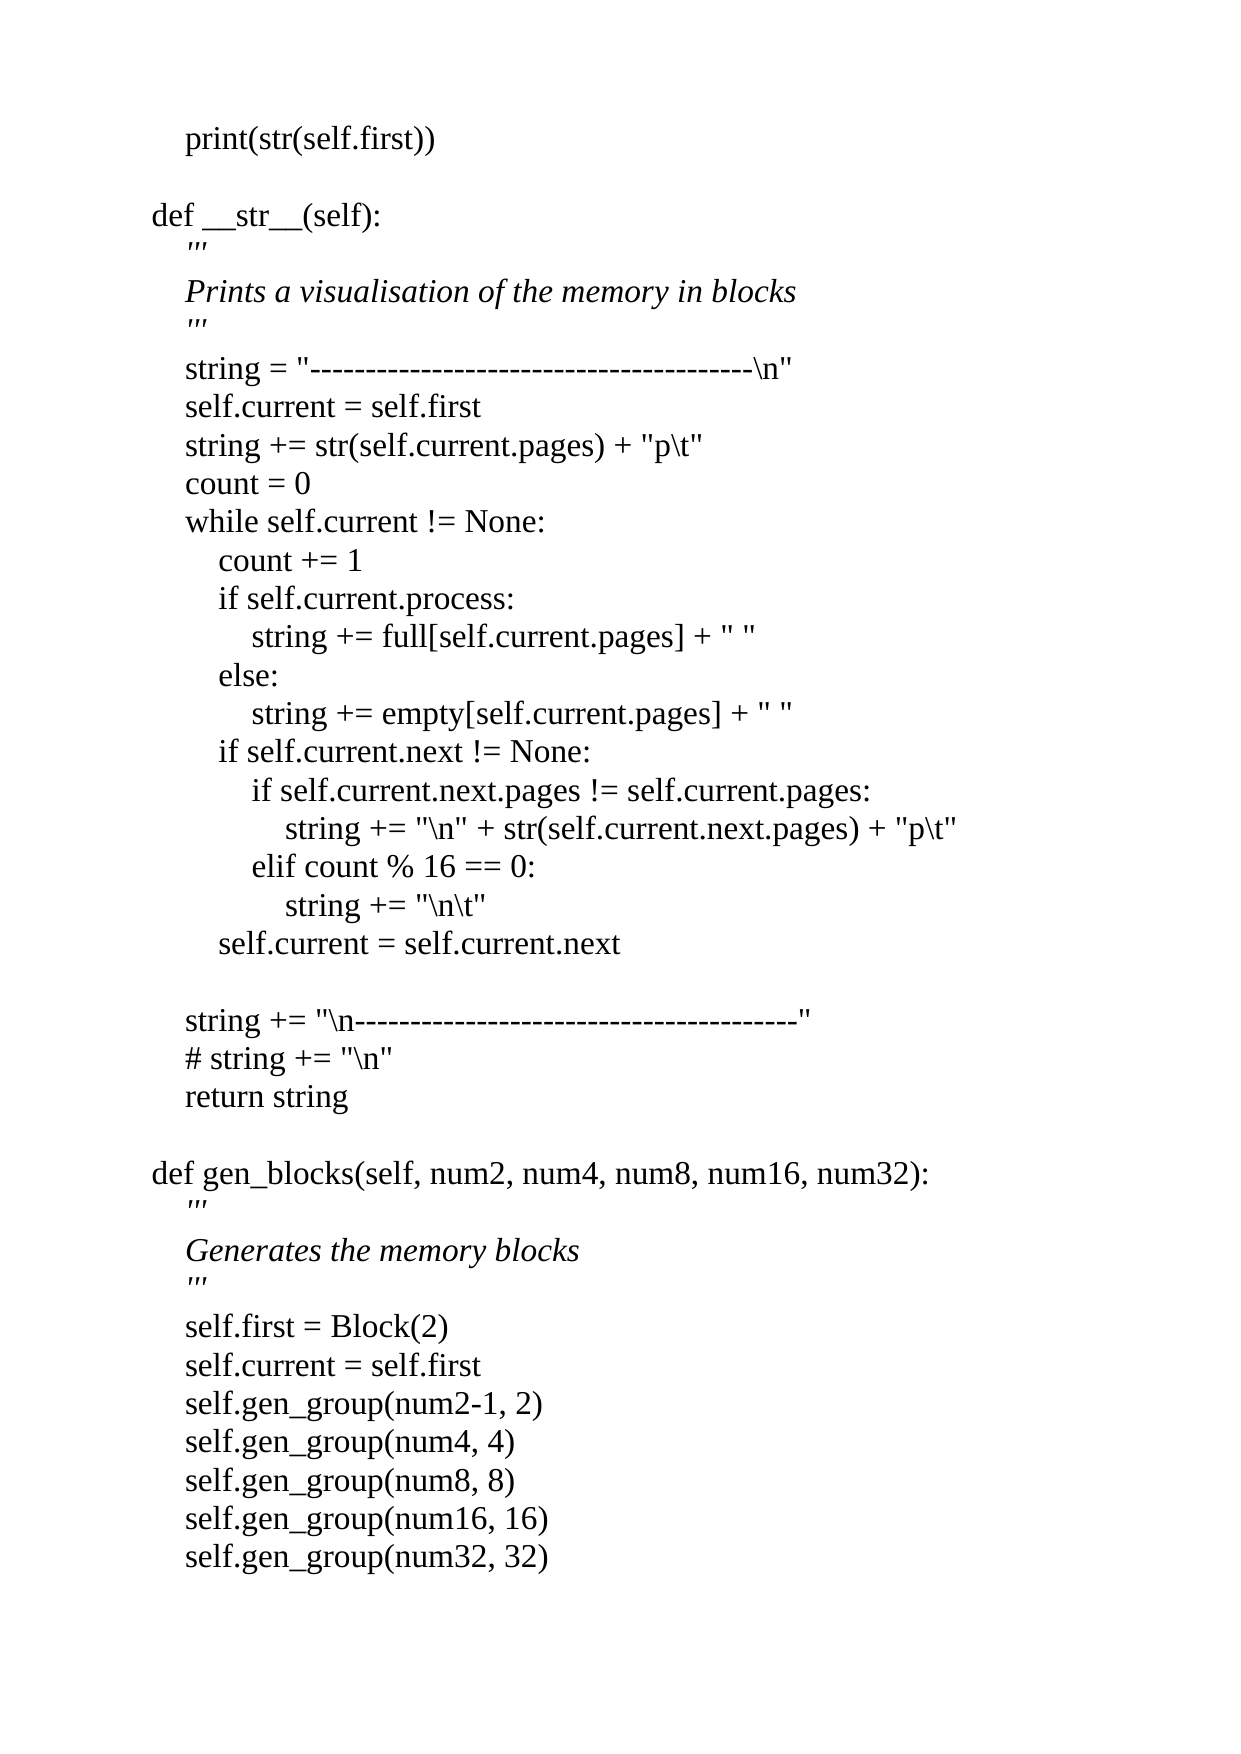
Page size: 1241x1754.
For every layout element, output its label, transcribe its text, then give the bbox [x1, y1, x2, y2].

text self.current = self.first [118, 1345, 1122, 1383]
text self.gen_group(num8, 8) [118, 1460, 1122, 1498]
text string += str(self.current.pages) + "p\t" [118, 425, 1122, 463]
text self.gen_group(num32, 32) [118, 1536, 1122, 1575]
text def __str__(self): [118, 195, 1122, 233]
text self.gen_group(num16, 16) [118, 1498, 1122, 1536]
text self.current = self.current.next [118, 923, 1122, 961]
text string += full[self.current.pages] + " " [118, 616, 1122, 655]
text count += 1 [118, 540, 1122, 578]
text self.gen_group(num4, 4) [118, 1421, 1122, 1460]
text count = 0 [118, 463, 1122, 501]
text string += "\n" + str(self.current.next.pages) + "p\t" [118, 808, 1122, 846]
text # string += "\n" [118, 1038, 1122, 1076]
text if self.current.process: [118, 578, 1122, 616]
text def gen_blocks(self, num2, num4, num8, num16, num32): [118, 1153, 1122, 1191]
text ''' [118, 1191, 1122, 1230]
text Generates the memory blocks [118, 1230, 1122, 1268]
text else: [118, 655, 1122, 693]
text self.gen_group(num2-1, 2) [118, 1383, 1122, 1421]
text ''' [118, 233, 1122, 271]
text if self.current.next != None: [118, 731, 1122, 770]
text self.current = self.first [118, 386, 1122, 425]
text string += empty[self.current.pages] + " " [118, 693, 1122, 731]
text self.first = Block(2) [118, 1306, 1122, 1345]
text return string [118, 1076, 1122, 1115]
text if self.current.next.pages != self.current.pages: [118, 770, 1122, 808]
text Prints a visualisation of the memory in blocks [118, 271, 1122, 310]
text ''' [118, 1268, 1122, 1306]
text while self.current != None: [118, 501, 1122, 540]
text string += "\n----------------------------------------" [118, 1000, 1122, 1038]
text elif count % 16 == 0: [118, 846, 1122, 885]
text string += "\n\t" [118, 885, 1122, 923]
text string = "----------------------------------------\n" [118, 348, 1122, 386]
text print(str(self.first)) [118, 118, 1122, 156]
text ''' [118, 310, 1122, 348]
